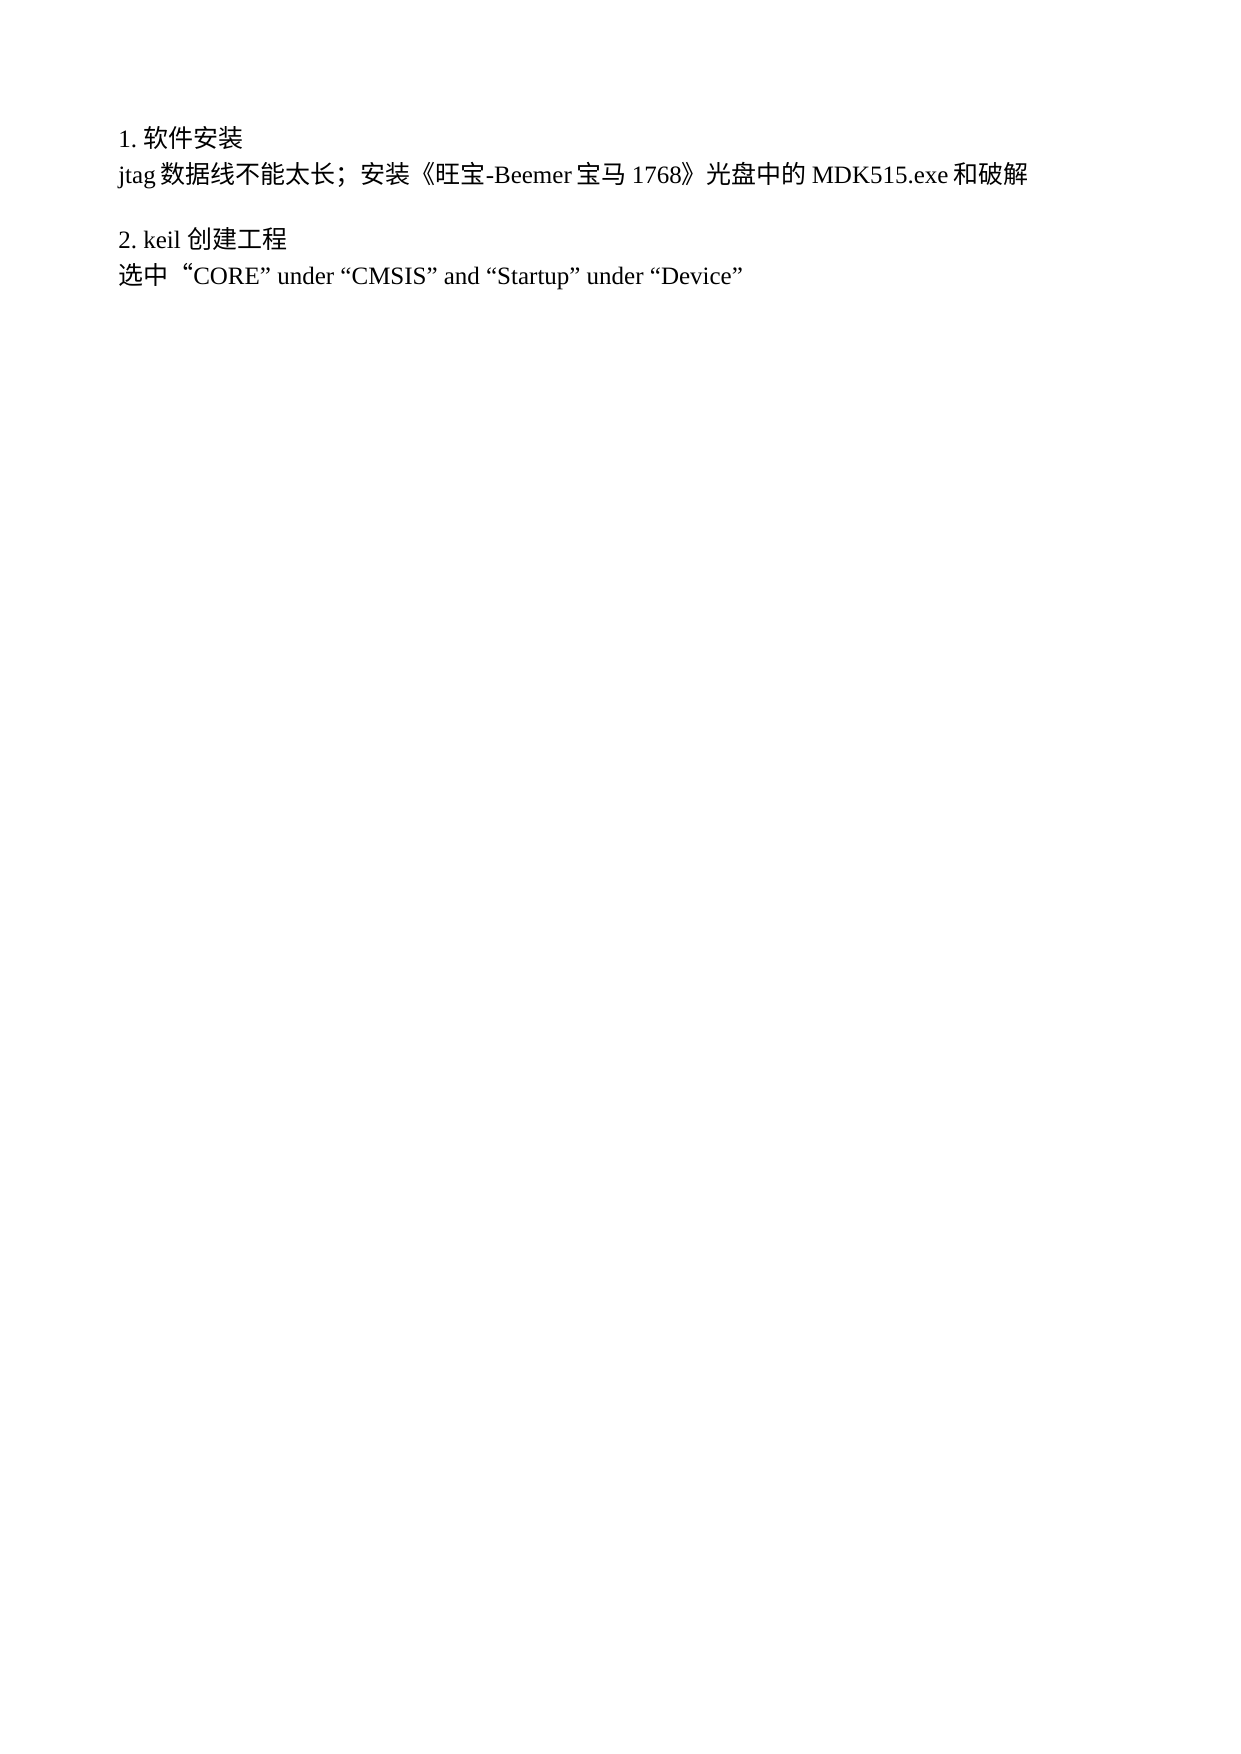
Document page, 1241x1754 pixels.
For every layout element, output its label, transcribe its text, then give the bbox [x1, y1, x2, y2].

text 2. keil 创建工程 [118, 219, 1122, 256]
text 选中“CORE” under “CMSIS” and “Startup” under “Device” [118, 256, 1122, 292]
text jtag数据线不能太长；安装《旺宝-Beemer宝马1768》光盘中的MDK515.exe和破解 [118, 154, 1122, 191]
text 1. 软件安装 [118, 118, 1122, 154]
